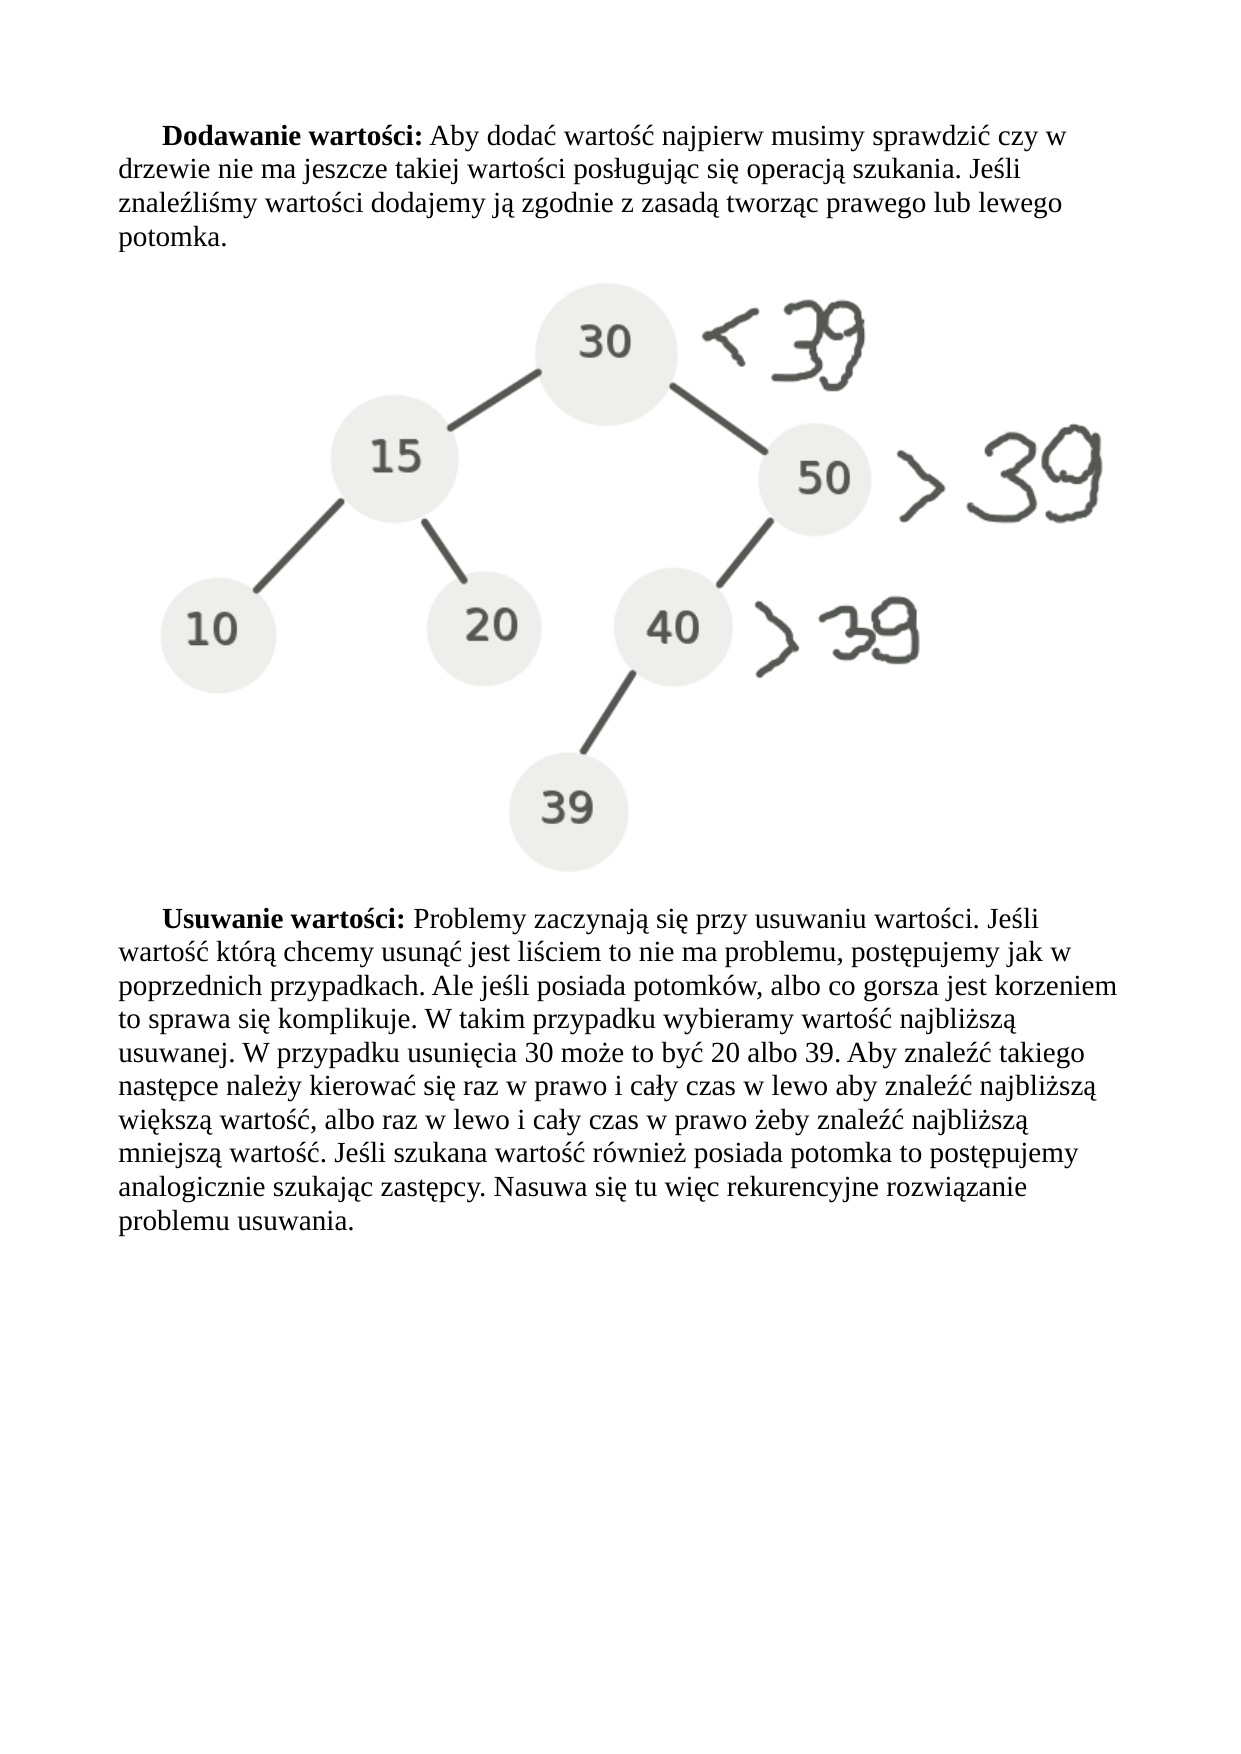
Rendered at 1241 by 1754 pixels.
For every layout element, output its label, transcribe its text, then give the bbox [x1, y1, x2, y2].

text Usuwanie wartości: Problemy zaczynają się przy usuwaniu wartości. Jeśli wartość którą chcemy usunąć jest liściem to nie ma problemu, postępujemy jak w poprzednich przypadkach. Ale jeśli posiada potomków, albo co gorsza jest korzeniem to sprawa się komplikuje. W takim przypadku wybieramy wartość najbliższą usuwanej. W przypadku usunięcia 30 może to być 20 albo 39. Aby znaleźć takiego następce należy kierować się raz w prawo i cały czas w lewo aby znaleźć najbliższą większą wartość, albo raz w lewo i cały czas w prawo żeby znaleźć najbliższą mniejszą wartość. Jeśli szukana wartość również posiada potomka to postępujemy analogicznie szukając zastępcy. Nasuwa się tu więc rekurencyjne rozwiązanie problemu usuwania. [118, 901, 1122, 1236]
text Dodawanie wartości: Aby dodać wartość najpierw musimy sprawdzić czy w drzewie nie ma jeszcze takiej wartości posługując się operacją szukania. Jeśli znaleźliśmy wartości dodajemy ją zgodnie z zasadą tworząc prawego lub lewego potomka. [118, 118, 1122, 252]
picture [118, 252, 1123, 901]
